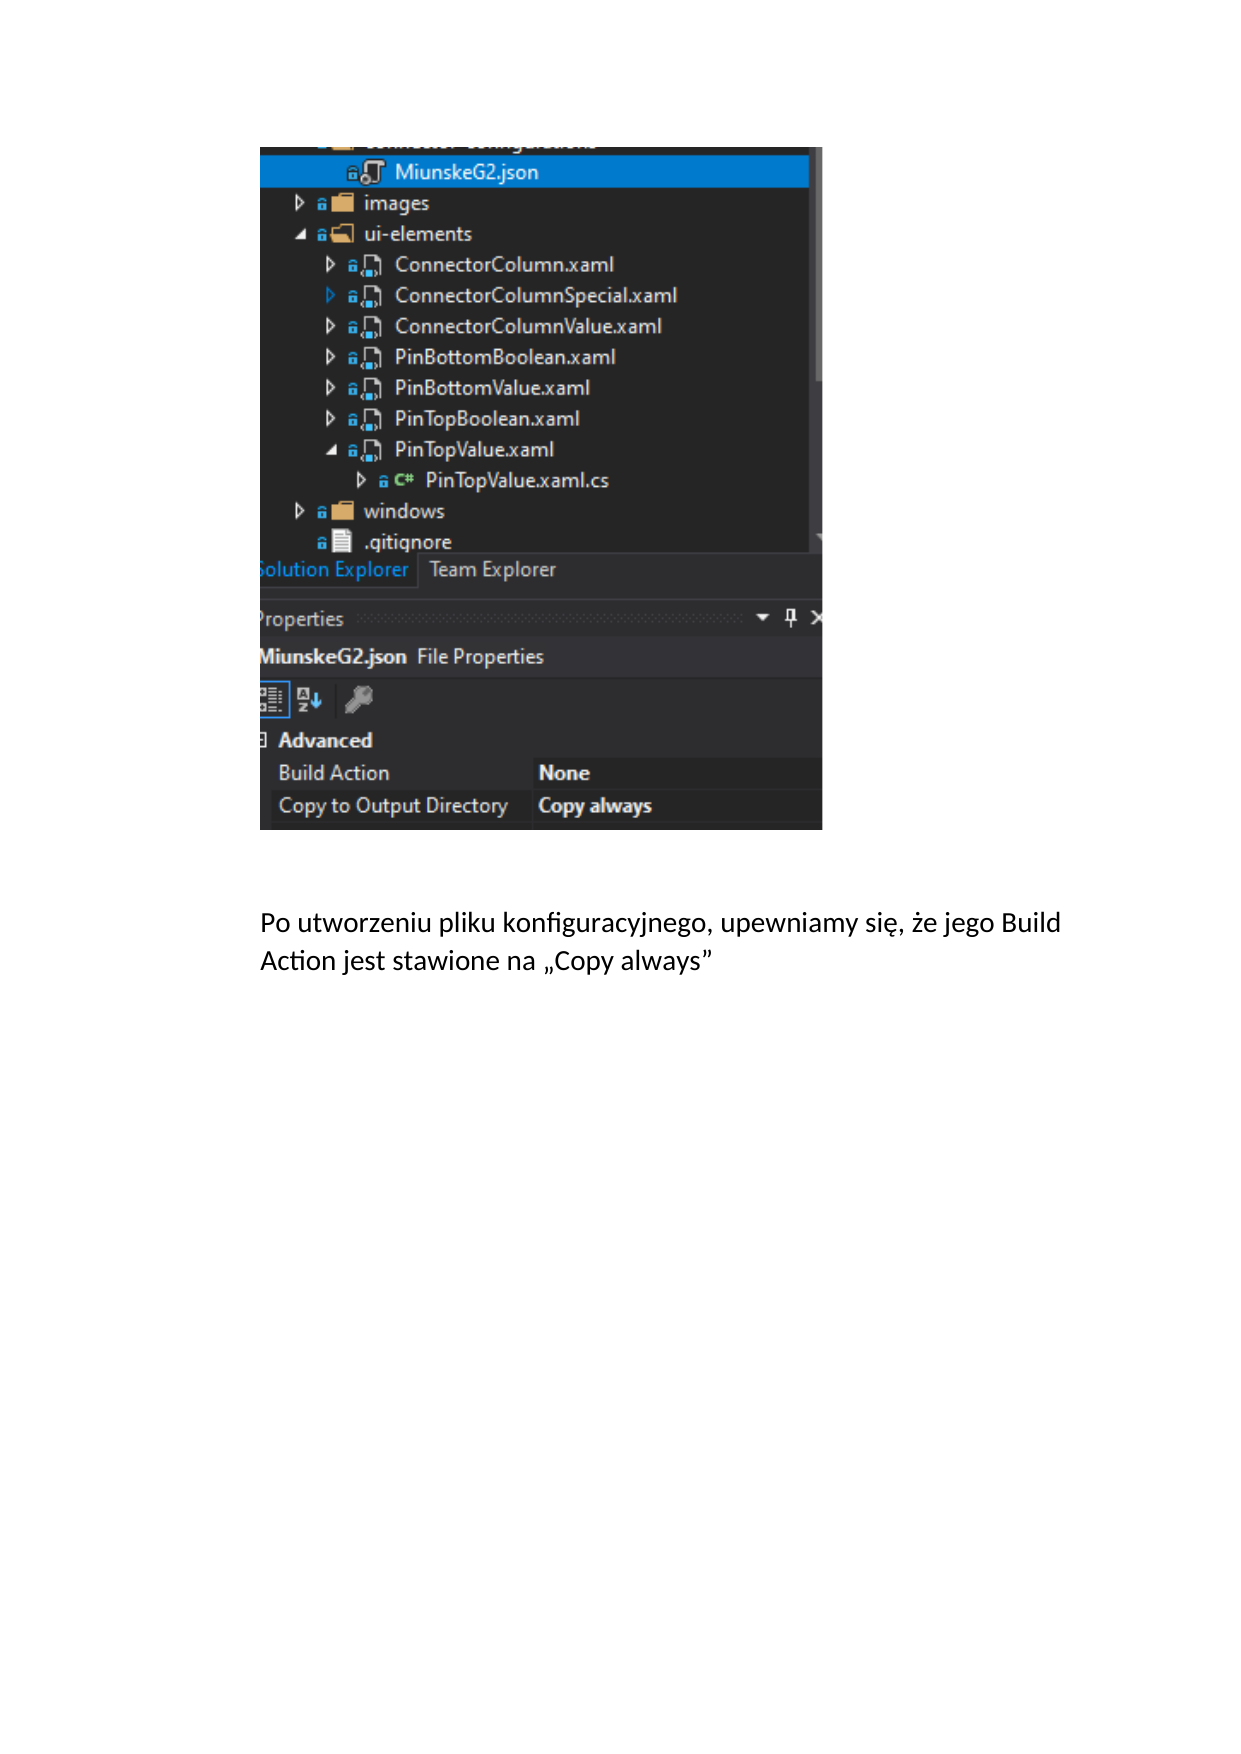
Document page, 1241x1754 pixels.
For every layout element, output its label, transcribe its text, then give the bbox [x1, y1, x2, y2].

list Po utworzeniu pliku konfiguracyjnego, upewniamy się, że jego Build Action jest stawione na „Copy always” [260, 904, 1093, 977]
